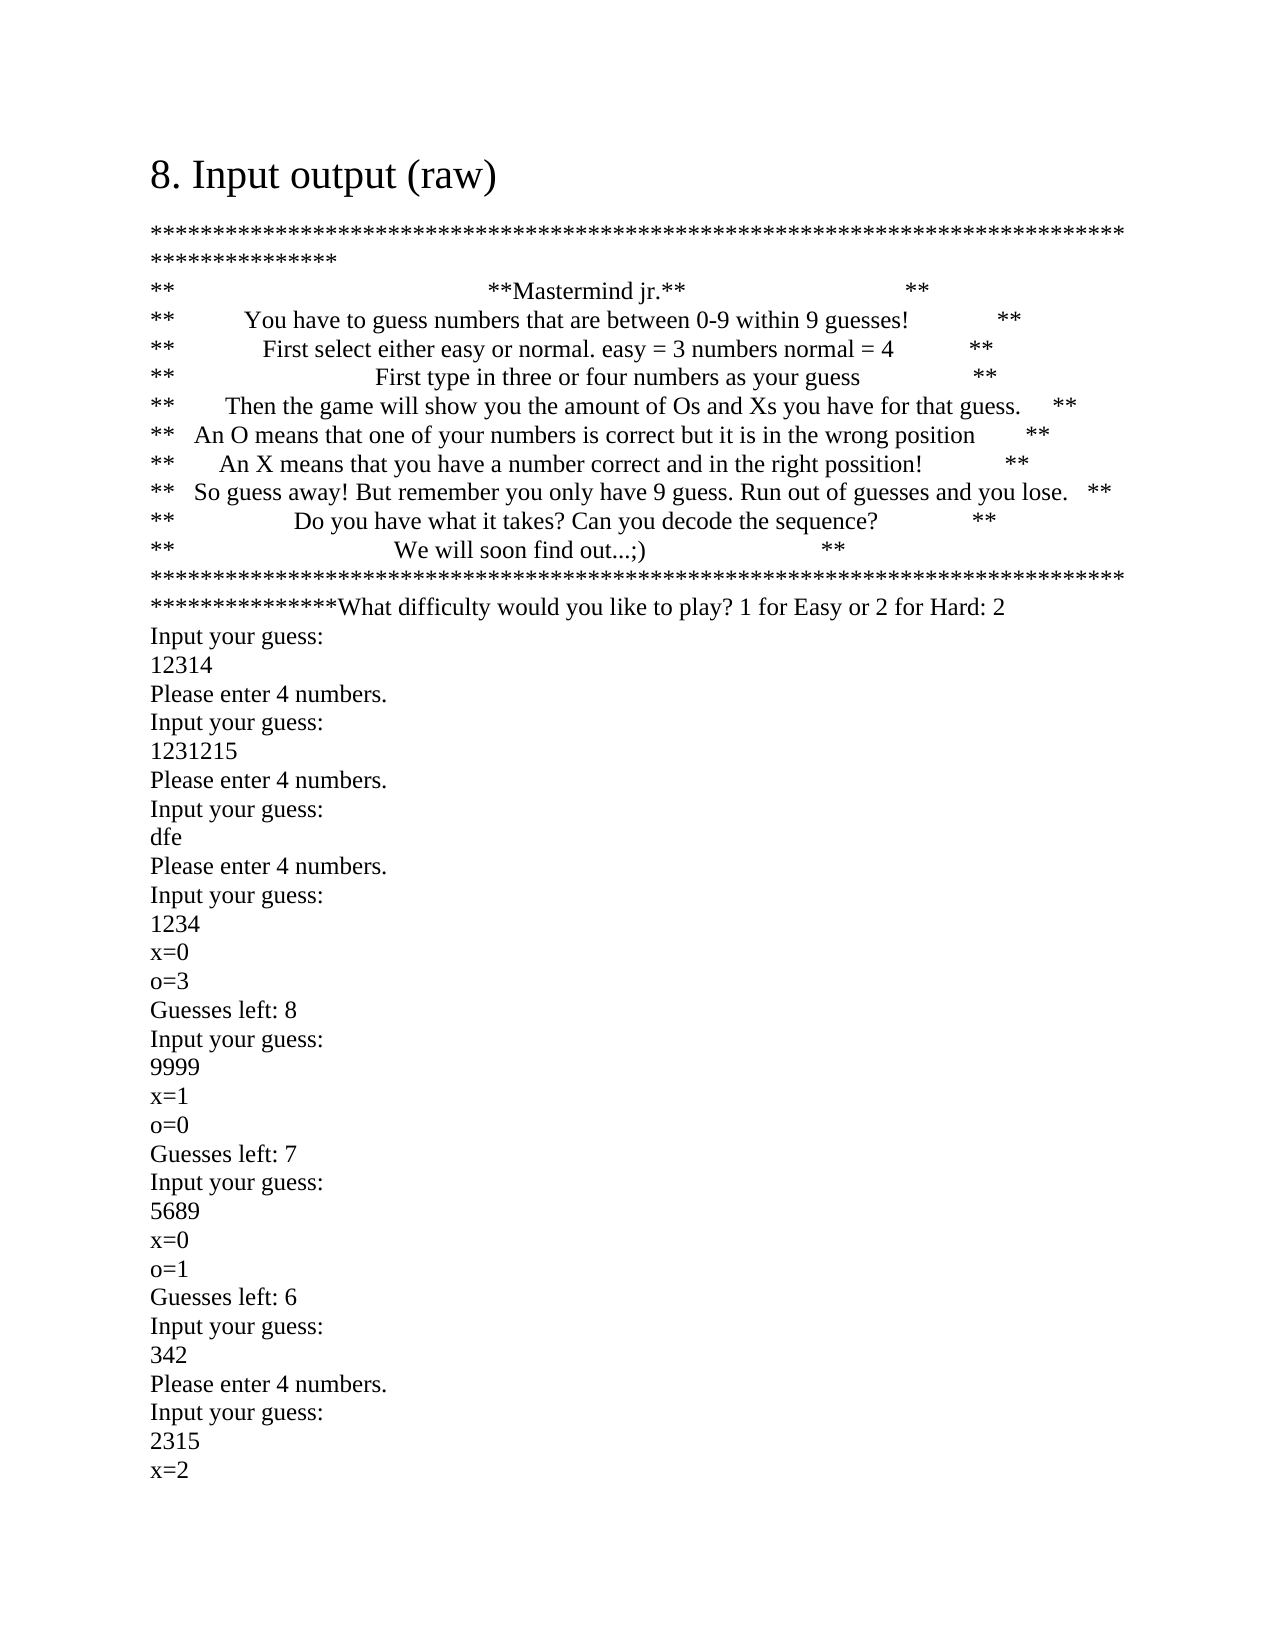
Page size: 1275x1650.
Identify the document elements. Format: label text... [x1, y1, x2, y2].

text ** Do you have what it takes? Can you decode the sequence? ** [150, 506, 1125, 535]
text x=0 [150, 1225, 1125, 1254]
text ********************************************************************************************* [150, 219, 1125, 276]
text Input your guess: [150, 707, 1125, 736]
text Input your guess: [150, 794, 1125, 822]
text Guesses left: 6 [150, 1282, 1125, 1311]
text Guesses left: 7 [150, 1139, 1125, 1167]
text Please enter 4 numbers. [150, 1369, 1125, 1397]
text Input your guess: [150, 1024, 1125, 1052]
text ** An O means that one of your numbers is correct but it is in the wrong position ** [150, 420, 1125, 449]
text o=0 [150, 1110, 1125, 1139]
text x=1 [150, 1081, 1125, 1110]
text Input your guess: [150, 1397, 1125, 1426]
text Guesses left: 8 [150, 995, 1125, 1024]
text Please enter 4 numbers. [150, 679, 1125, 707]
text Please enter 4 numbers. [150, 765, 1125, 794]
text ** First type in three or four numbers as your guess ** [150, 362, 1125, 391]
text ** You have to guess numbers that are between 0-9 within 9 guesses! ** [150, 305, 1125, 334]
text ** An X means that you have a number correct and in the right possition! ** [150, 449, 1125, 477]
text Input your guess: [150, 1311, 1125, 1340]
text Input your guess: [150, 621, 1125, 650]
text 9999 [150, 1052, 1125, 1081]
text 2315 [150, 1426, 1125, 1455]
text ** Then the game will show you the amount of Os and Xs you have for that guess. ** [150, 391, 1125, 420]
text ** First select either easy or normal. easy = 3 numbers normal = 4 ** [150, 334, 1125, 362]
text Input your guess: [150, 1167, 1125, 1196]
text dfe [150, 822, 1125, 851]
text x=0 [150, 937, 1125, 966]
text 1234 [150, 909, 1125, 937]
text 12314 [150, 650, 1125, 679]
text ** So guess away! But remember you only have 9 guess. Run out of guesses and you lose. ** [150, 477, 1125, 506]
text x=2 [150, 1455, 1125, 1484]
text *********************************************************************************************What difficulty would you like to play? 1 for Easy or 2 for Hard: 2 [150, 564, 1125, 621]
text 8. Input output (raw) [150, 150, 1125, 198]
text Input your guess: [150, 880, 1125, 909]
text 1231215 [150, 736, 1125, 765]
text o=3 [150, 966, 1125, 995]
text 342 [150, 1340, 1125, 1369]
text ** We will soon find out...;) ** [150, 535, 1125, 564]
text 5689 [150, 1196, 1125, 1225]
text o=1 [150, 1254, 1125, 1282]
text ** **Mastermind jr.** ** [150, 276, 1125, 305]
text Please enter 4 numbers. [150, 851, 1125, 880]
